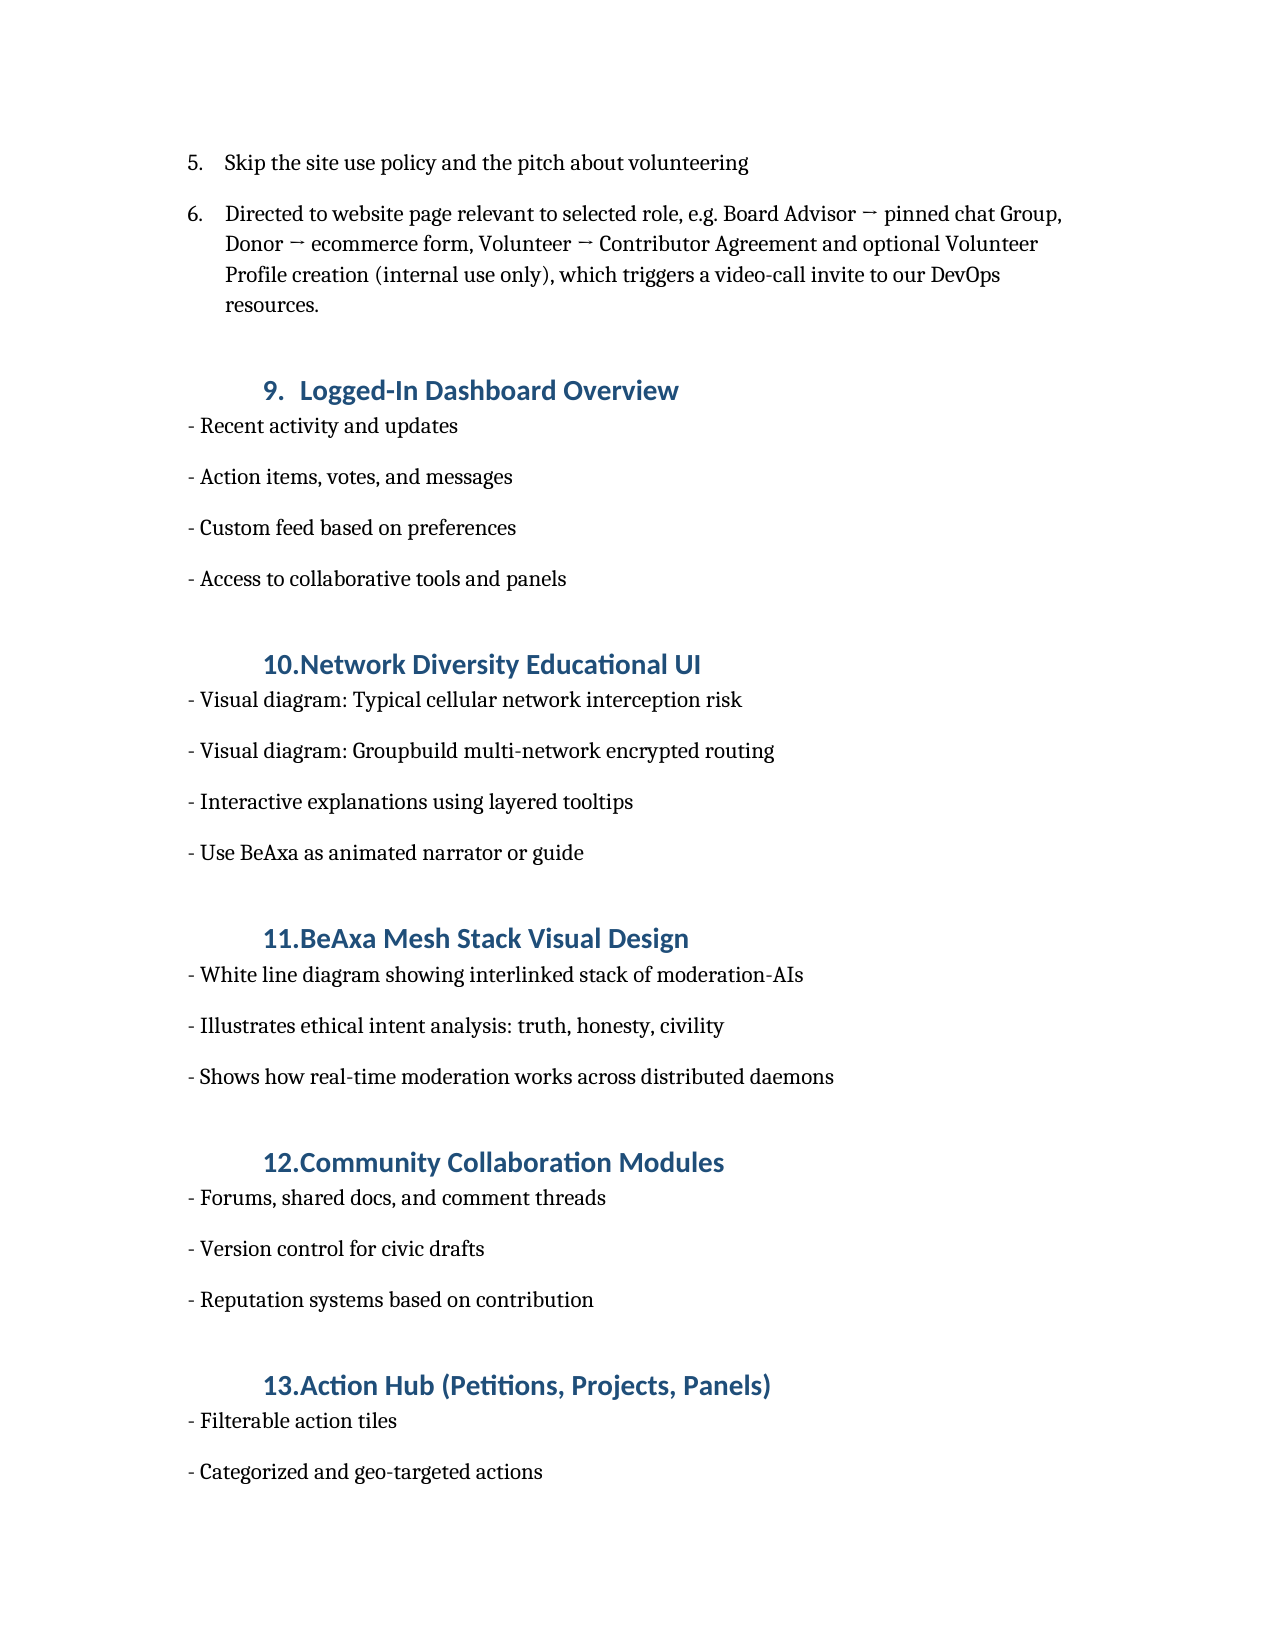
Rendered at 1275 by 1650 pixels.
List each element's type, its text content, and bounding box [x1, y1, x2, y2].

text - Reputation systems based on contribution [187, 1287, 1087, 1313]
text - Interactive explanations using layered tooltips [187, 789, 1087, 816]
text - Recent activity and updates [187, 413, 1087, 439]
text - Filterable action tiles [187, 1408, 1087, 1434]
subtitle BeAxa Mesh Stack Visual Design [262, 920, 1087, 956]
list Directed to website page relevant to selected role, e.g. Board Advisor → pinned chat Group, Donor → ecommerce form, Volunteer → Contributor Agreement and optional Volunteer Profile creation (internal use only), which triggers a video-call invite to our DevOps resources. [187, 201, 1087, 318]
text - Version control for civic drafts [187, 1236, 1087, 1262]
text - Visual diagram: Typical cellular network interception risk [187, 687, 1087, 713]
text - White line diagram showing interlinked stack of moderation-AIs [187, 961, 1087, 988]
text - Illustrates ethical intent analysis: truth, honesty, civility [187, 1012, 1087, 1039]
subtitle Logged-In Dashboard Overview [262, 372, 1087, 407]
text - Shows how real-time moderation works across distributed daemons [187, 1063, 1087, 1090]
text - Visual diagram: Groupbuild multi-network encrypted routing [187, 738, 1087, 764]
text - Forums, shared docs, and comment threads [187, 1184, 1087, 1211]
text - Custom feed based on preferences [187, 515, 1087, 541]
subtitle Action Hub (Petitions, Projects, Panels) [262, 1367, 1087, 1402]
subtitle Network Diversity Educational UI [262, 646, 1087, 682]
list Skip the site use policy and the pitch about volunteering [187, 150, 1087, 176]
text - Use BeAxa as animated narrator or guide [187, 840, 1087, 867]
text - Access to collaborative tools and panels [187, 566, 1087, 592]
text - Categorized and geo-targeted actions [187, 1459, 1087, 1485]
subtitle Community Collaboration Modules [262, 1144, 1087, 1179]
text - Action items, votes, and messages [187, 464, 1087, 490]
